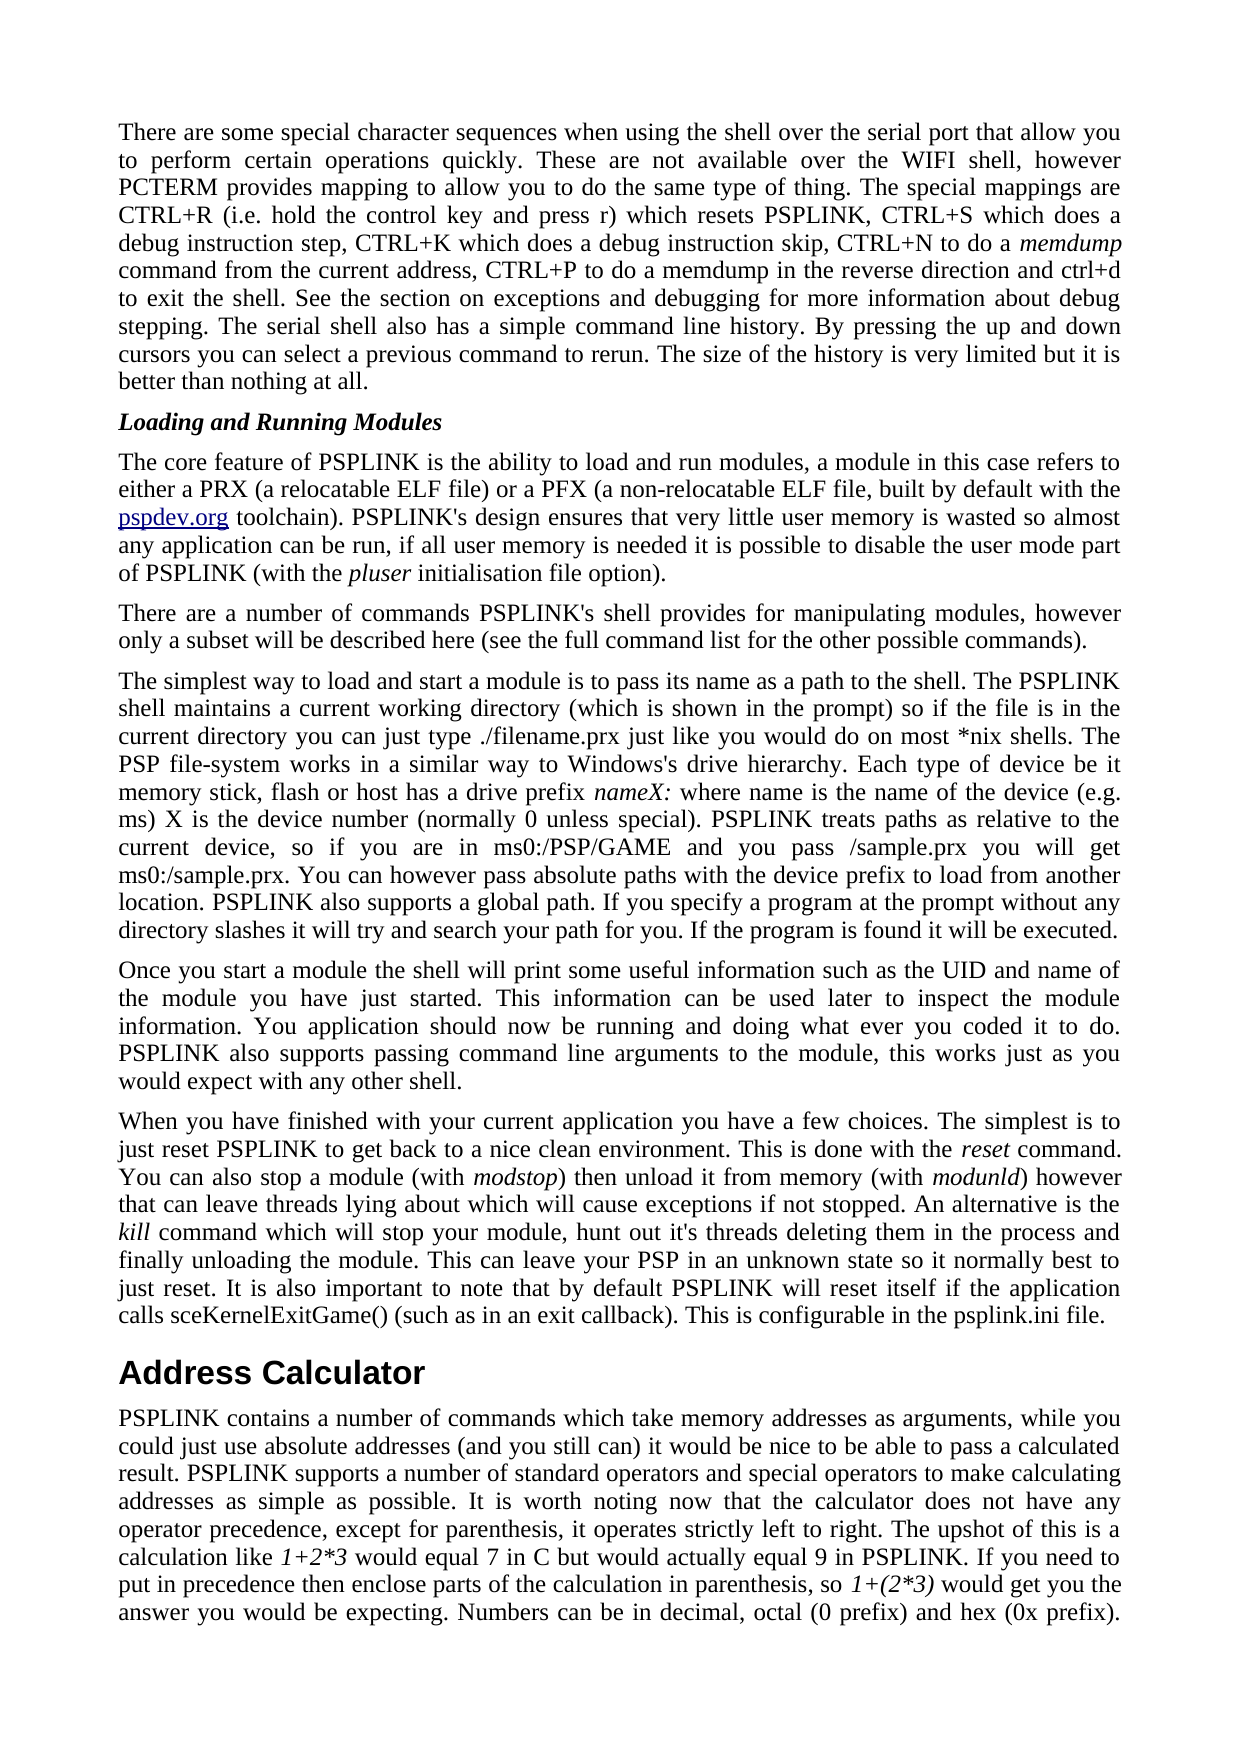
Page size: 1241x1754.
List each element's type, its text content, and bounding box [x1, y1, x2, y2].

text Loading and Running Modules [118, 408, 1122, 435]
text PSPLINK contains a number of commands which take memory addresses as arguments, while you could just use absolute addresses (and you still can) it would be nice to be able to pass a calculated result. PSPLINK supports a number of standard operators and special operators to make calculating addresses as simple as possible. It is worth noting now that the calculator does not have any operator precedence, except for parenthesis, it operates strictly left to right. The upshot of this is a calculation like 1+2*3 would equal 7 in C but would actually equal 9 in PSPLINK. If you need to put in precedence then enclose parts of the calculation in parenthesis, so 1+(2*3) would get you the answer you would be expecting. Numbers can be in decimal, octal (0 prefix) and hex (0x prefix). [118, 1404, 1122, 1626]
text There are a number of commands PSPLINK's shell provides for manipulating modules, however only a subset will be described here (see the full command list for the other possible commands). [118, 599, 1122, 654]
text Once you start a module the shell will print some useful information such as the UID and name of the module you have just started. This information can be used later to inspect the module information. You application should now be running and doing what ever you coded it to do. PSPLINK also supports passing command line arguments to the module, this works just as you would expect with any other shell. [118, 956, 1122, 1095]
text The simplest way to load and start a module is to pass its name as a path to the shell. The PSPLINK shell maintains a current working directory (which is shown in the prompt) so if the file is in the current directory you can just type ./filename.prx just like you would do on most *nix shells. The PSP file-system works in a similar way to Windows's drive hierarchy. Each type of device be it memory stick, flash or host has a drive prefix nameX: where name is the name of the device (e.g. ms) X is the device number (normally 0 unless special). PSPLINK treats paths as relative to the current device, so if you are in ms0:/PSP/GAME and you pass /sample.prx you will get ms0:/sample.prx. You can however pass absolute paths with the device prefix to load from another location. PSPLINK also supports a global path. If you specify a program at the prompt without any directory slashes it will try and search your path for you. If the program is found it will be executed. [118, 667, 1122, 944]
text There are some special character sequences when using the shell over the serial port that allow you to perform certain operations quickly. These are not available over the WIFI shell, however PCTERM provides mapping to allow you to do the same type of thing. The special mappings are CTRL+R (i.e. hold the control key and press r) which resets PSPLINK, CTRL+S which does a debug instruction step, CTRL+K which does a debug instruction skip, CTRL+N to do a memdump command from the current address, CTRL+P to do a memdump in the reverse direction and ctrl+d to exit the shell. See the section on exceptions and debugging for more information about debug stepping. The serial shell also has a simple command line history. By pressing the up and down cursors you can select a previous command to rerun. The size of the history is very limited but it is better than nothing at all. [118, 118, 1122, 395]
text The core feature of PSPLINK is the ability to load and run modules, a module in this case refers to either a PRX (a relocatable ELF file) or a PFX (a non-relocatable ELF file, built by default with the pspdev.org toolchain). PSPLINK's design ensures that very little user memory is wasted so almost any application can be run, if all user memory is needed it is possible to disable the user mode part of PSPLINK (with the pluser initialisation file option). [118, 448, 1122, 586]
subtitle Address Calculator [118, 1354, 1122, 1392]
text When you have finished with your current application you have a few choices. The simplest is to just reset PSPLINK to get back to a nice clean environment. This is done with the reset command. You can also stop a module (with modstop) then unload it from memory (with modunld) however that can leave threads lying about which will cause exceptions if not stopped. An alternative is the kill command which will stop your module, hunt out it's threads deleting them in the process and finally unloading the module. This can leave your PSP in an unknown state so it normally best to just reset. It is also important to note that by default PSPLINK will reset itself if the application calls sceKernelExitGame() (such as in an exit callback). This is configurable in the psplink.ini file. [118, 1107, 1122, 1329]
